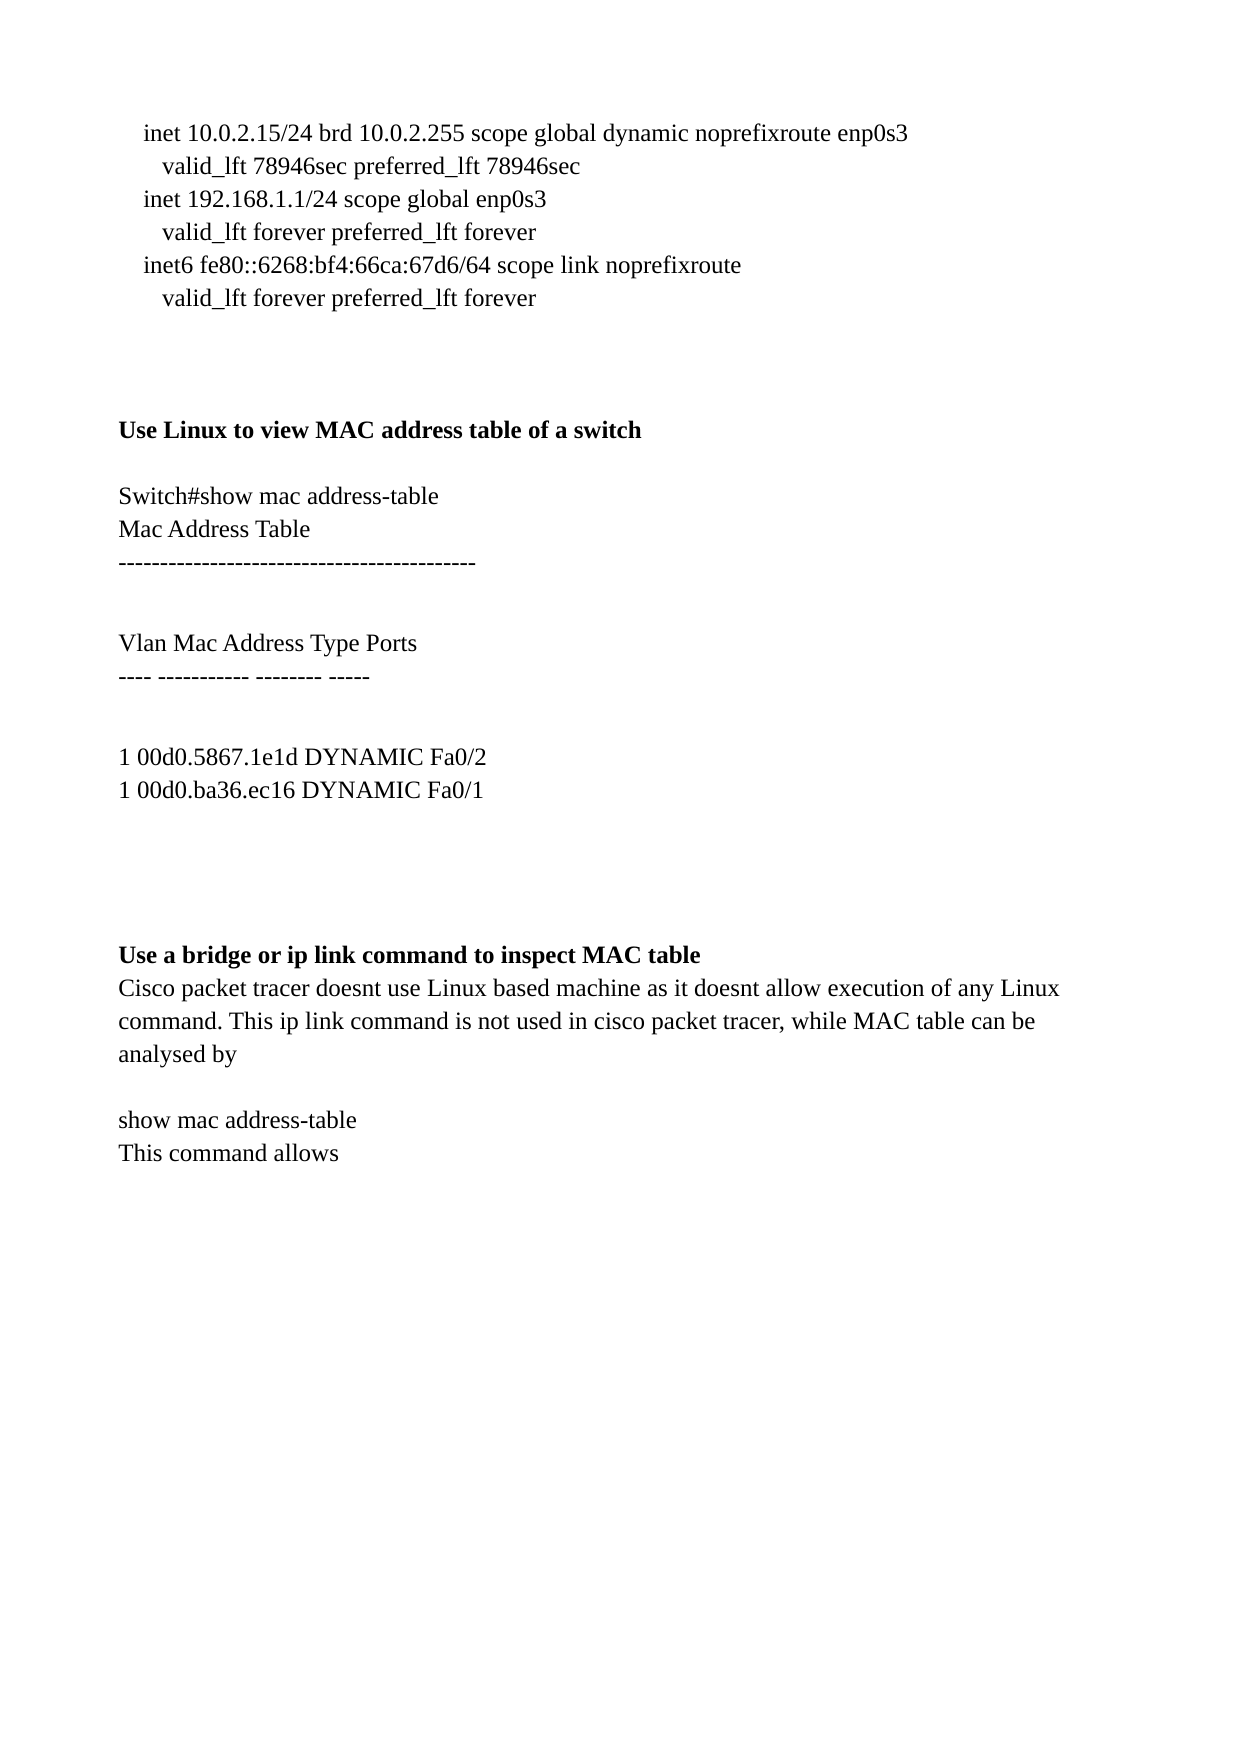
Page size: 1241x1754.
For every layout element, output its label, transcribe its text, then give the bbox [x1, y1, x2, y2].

text Use a bridge or ip link command to inspect MAC table Cisco packet tracer doesnt use Linux based machine as it doesnt allow execution of any Linux command. This ip link command is not used in cisco packet tracer, while MAC table can be analysed by show mac address-table This command allows [118, 808, 1122, 1200]
text inet 10.0.2.15/24 brd 10.0.2.255 scope global dynamic noprefixroute enp0s3 [118, 118, 1122, 147]
text inet6 fe80::6268:bf4:66ca:67d6/64 scope link noprefixroute [118, 250, 1122, 279]
text 1 00d0.ba36.ec16 DYNAMIC Fa0/1 [118, 775, 1122, 803]
text 1 00d0.5867.1e1d DYNAMIC Fa0/2 [118, 742, 1122, 770]
text inet 192.168.1.1/24 scope global enp0s3 [118, 184, 1122, 213]
text valid_lft forever preferred_lft forever [118, 217, 1122, 246]
text Mac Address Table [118, 514, 1122, 543]
text ---- ----------- -------- ----- [118, 661, 1122, 690]
text ------------------------------------------- [118, 547, 1122, 576]
text Vlan Mac Address Type Ports [118, 628, 1122, 657]
text valid_lft forever preferred_lft forever Use Linux to view MAC address table of a switch Switch#show mac address-table [118, 283, 1122, 510]
text valid_lft 78946sec preferred_lft 78946sec [118, 151, 1122, 180]
